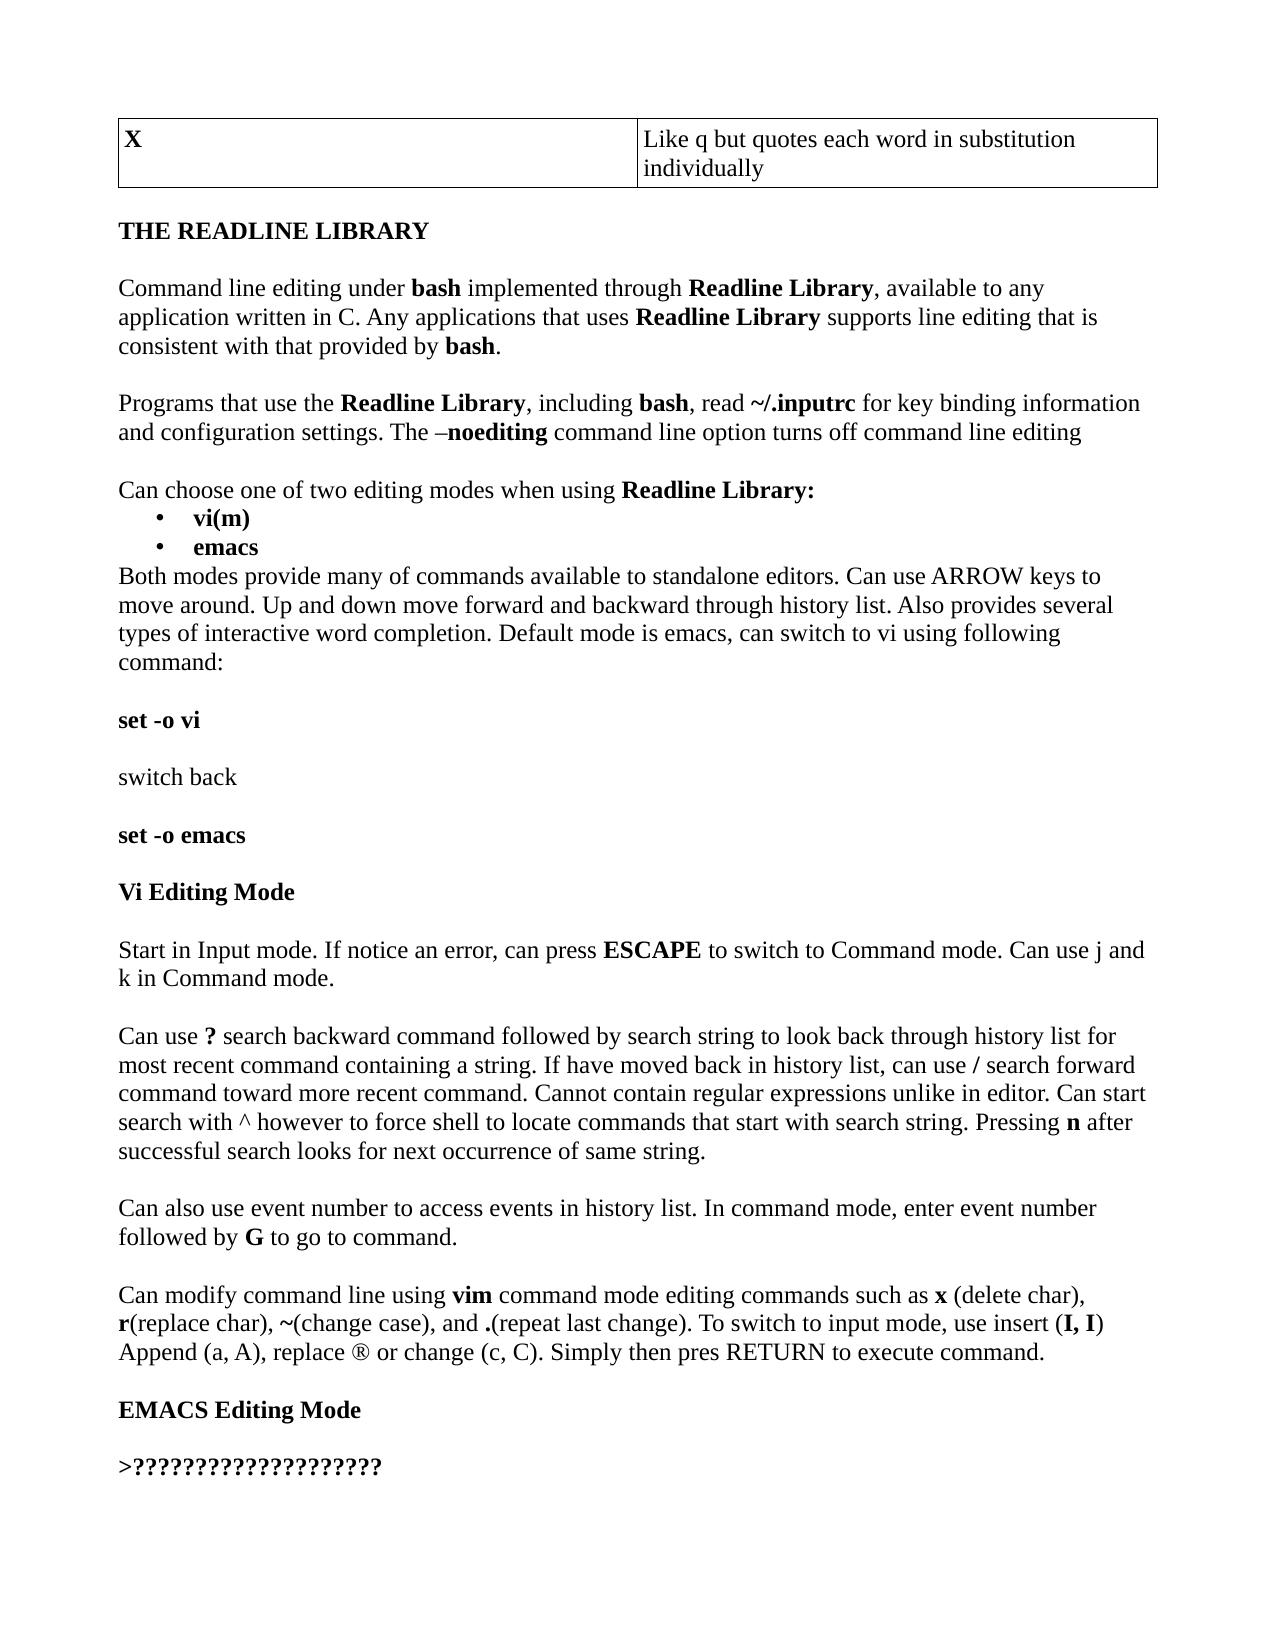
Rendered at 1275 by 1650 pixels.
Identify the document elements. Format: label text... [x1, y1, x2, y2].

text Start in Input mode. If notice an error, can press ESCAPE to switch to Command mode. Can use j and k in Command mode. [118, 935, 1157, 992]
text Can also use event number to access events in history list. In command mode, enter event number followed by G to go to command. [118, 1193, 1157, 1251]
text Vi Editing Mode [118, 877, 1157, 906]
text EMACS Editing Mode [118, 1395, 1157, 1423]
text THE READLINE LIBRARY [118, 216, 1157, 245]
list emacs [156, 532, 1157, 561]
text set -o emacs [118, 820, 1157, 848]
text Both modes provide many of commands available to standalone editors. Can use ARROW keys to move around. Up and down move forward and backward through history list. Also provides several types of interactive word completion. Default mode is emacs, can switch to vi using following command: [118, 561, 1157, 676]
table_cell Like q but quotes each word in substitution individually [638, 119, 1157, 187]
text Command line editing under bash implemented through Readline Library, available to any application written in C. Any applications that uses Readline Library supports line editing that is consistent with that provided by bash. [118, 273, 1157, 360]
text set -o vi [118, 705, 1157, 733]
table_cell X [119, 119, 637, 187]
text Can choose one of two editing modes when using Readline Library: [118, 475, 1157, 503]
text >???????????????????? [118, 1452, 1157, 1481]
text Can use ? search backward command followed by search string to look back through history list for most recent command containing a string. If have moved back in history list, can use / search forward command toward more recent command. Cannot contain regular expressions unlike in editor. Can start search with ^ however to force shell to locate commands that start with search string. Pressing n after successful search looks for next occurrence of same string. [118, 1021, 1157, 1165]
text Programs that use the Readline Library, including bash, read ~/.inputrc for key binding information and configuration settings. The –noediting command line option turns off command line editing [118, 388, 1157, 446]
text Can modify command line using vim command mode editing commands such as x (delete char), r(replace char), ~(change case), and .(repeat last change). To switch to input mode, use insert (I, I) Append (a, A), replace ® or change (c, C). Simply then pres RETURN to execute command. [118, 1280, 1157, 1366]
text switch back [118, 762, 1157, 791]
list vi(m) [156, 503, 1157, 532]
